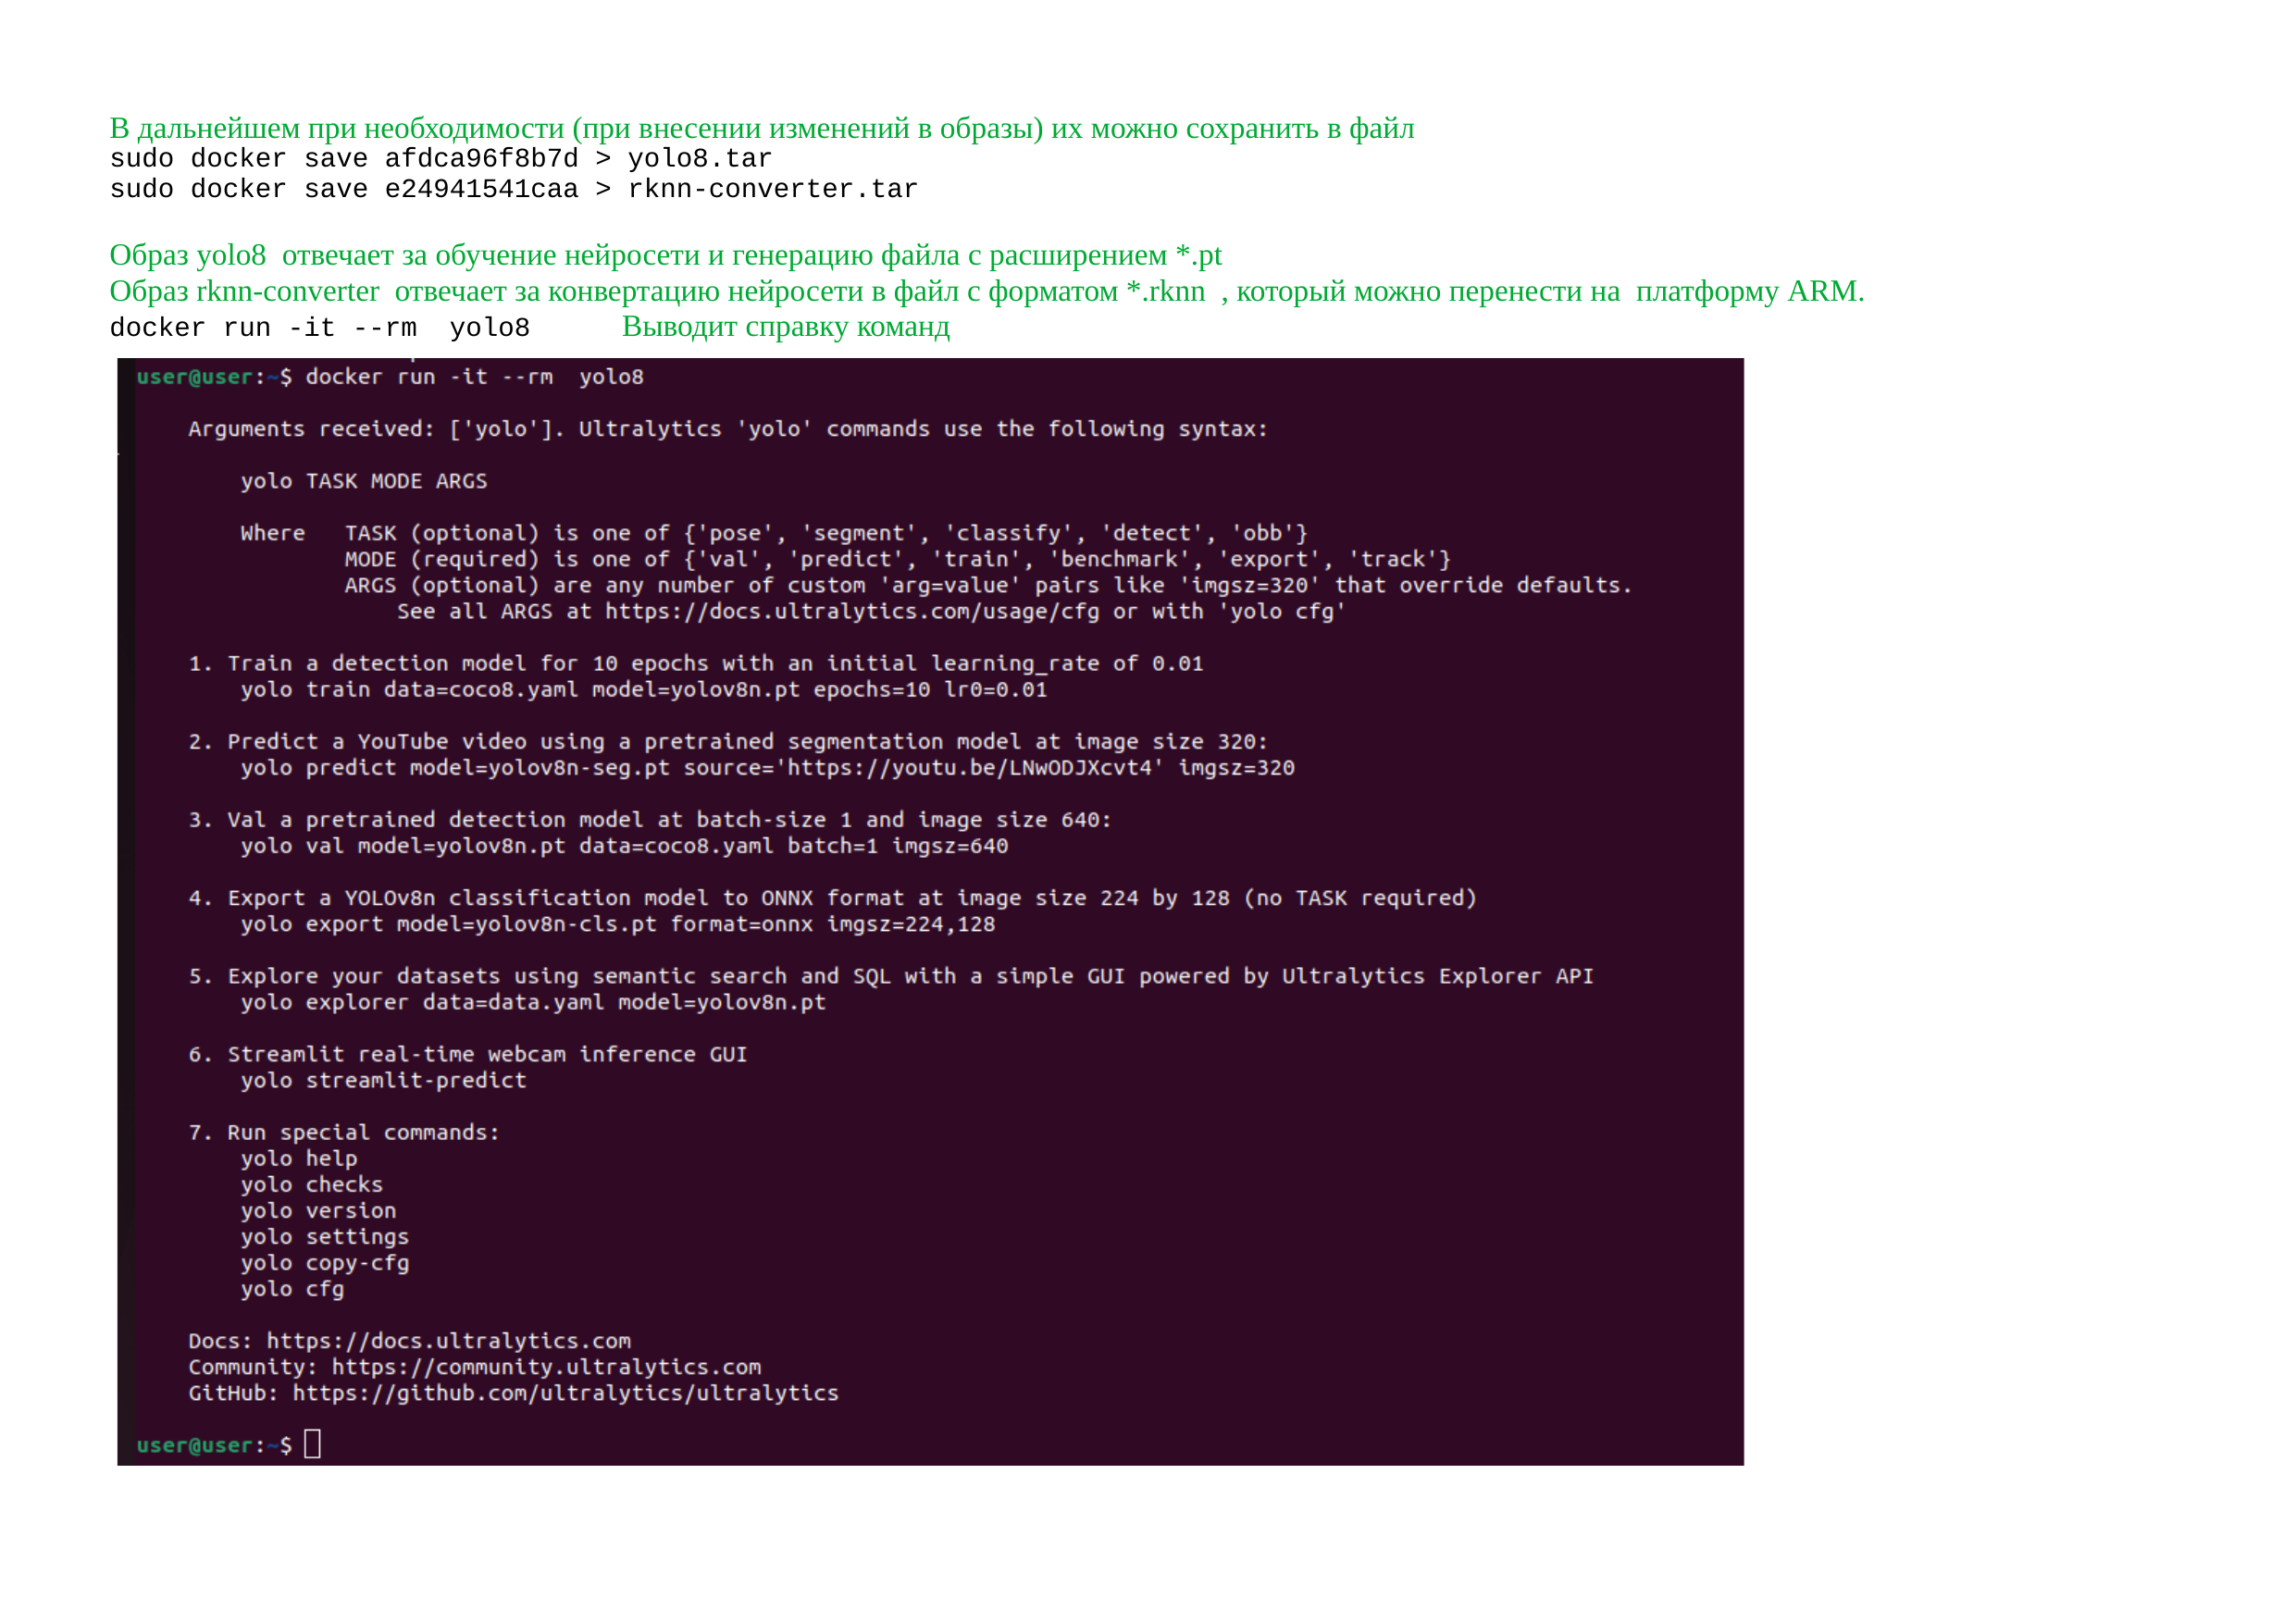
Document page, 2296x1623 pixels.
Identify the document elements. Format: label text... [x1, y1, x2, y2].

text Образ yolo8 отвечает за обучение нейросети и генерацию файла с расширением *.pt [109, 237, 2186, 272]
text В дальнейшем при необходимости (при внесении изменений в образы) их можно сохранить в файл [109, 109, 2186, 144]
text Образ rknn-converter отвечает за конвертацию нейросети в файл с форматом *.rknn , который можно перенести на платформу ARM. [109, 272, 2186, 307]
picture [117, 358, 1744, 1466]
text sudo docker save afdca96f8b7d > yolo8.tar [109, 144, 2186, 175]
text docker run -it --rm yolo8 Выводит справку команд [109, 307, 2186, 344]
text sudo docker save e24941541caa > rknn-converter.tar [109, 175, 2186, 205]
